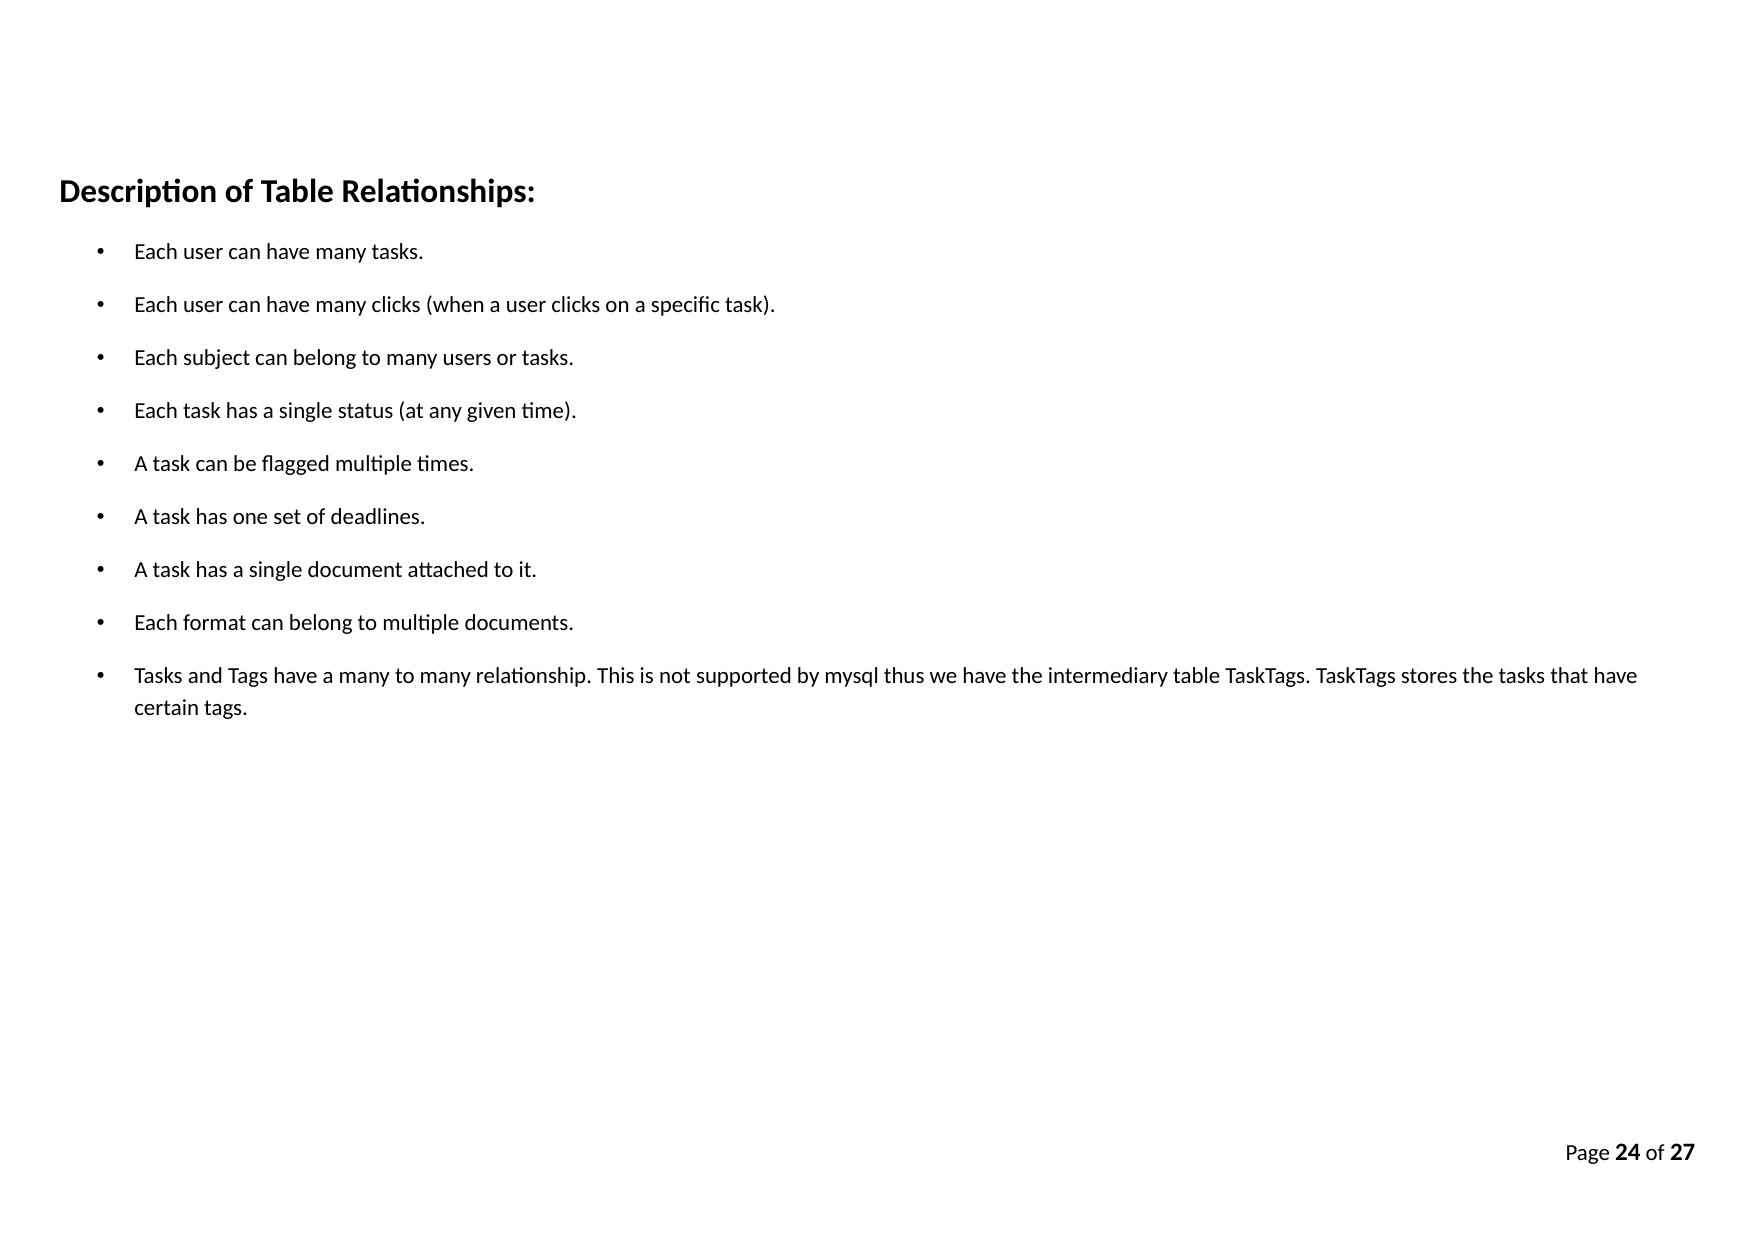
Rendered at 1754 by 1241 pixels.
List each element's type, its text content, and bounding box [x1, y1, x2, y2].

list Each user can have many clicks (when a user clicks on a specific task). [97, 290, 1695, 318]
list Each format can belong to multiple documents. [97, 608, 1695, 636]
list Tasks and Tags have a many to many relationship. This is not supported by mysql thus we have the intermediary table TaskTags. TaskTags stores the tasks that have certain tags. [97, 661, 1695, 722]
list Each user can have many tasks. [97, 237, 1695, 265]
list A task has one set of deadlines. [97, 502, 1695, 530]
list Each subject can belong to many users or tasks. [97, 343, 1695, 371]
list A task can be flagged multiple times. [97, 449, 1695, 477]
list Each task has a single status (at any given time). [97, 396, 1695, 424]
text Description of Table Relationships: [59, 169, 1695, 210]
list A task has a single document attached to it. [97, 555, 1695, 583]
